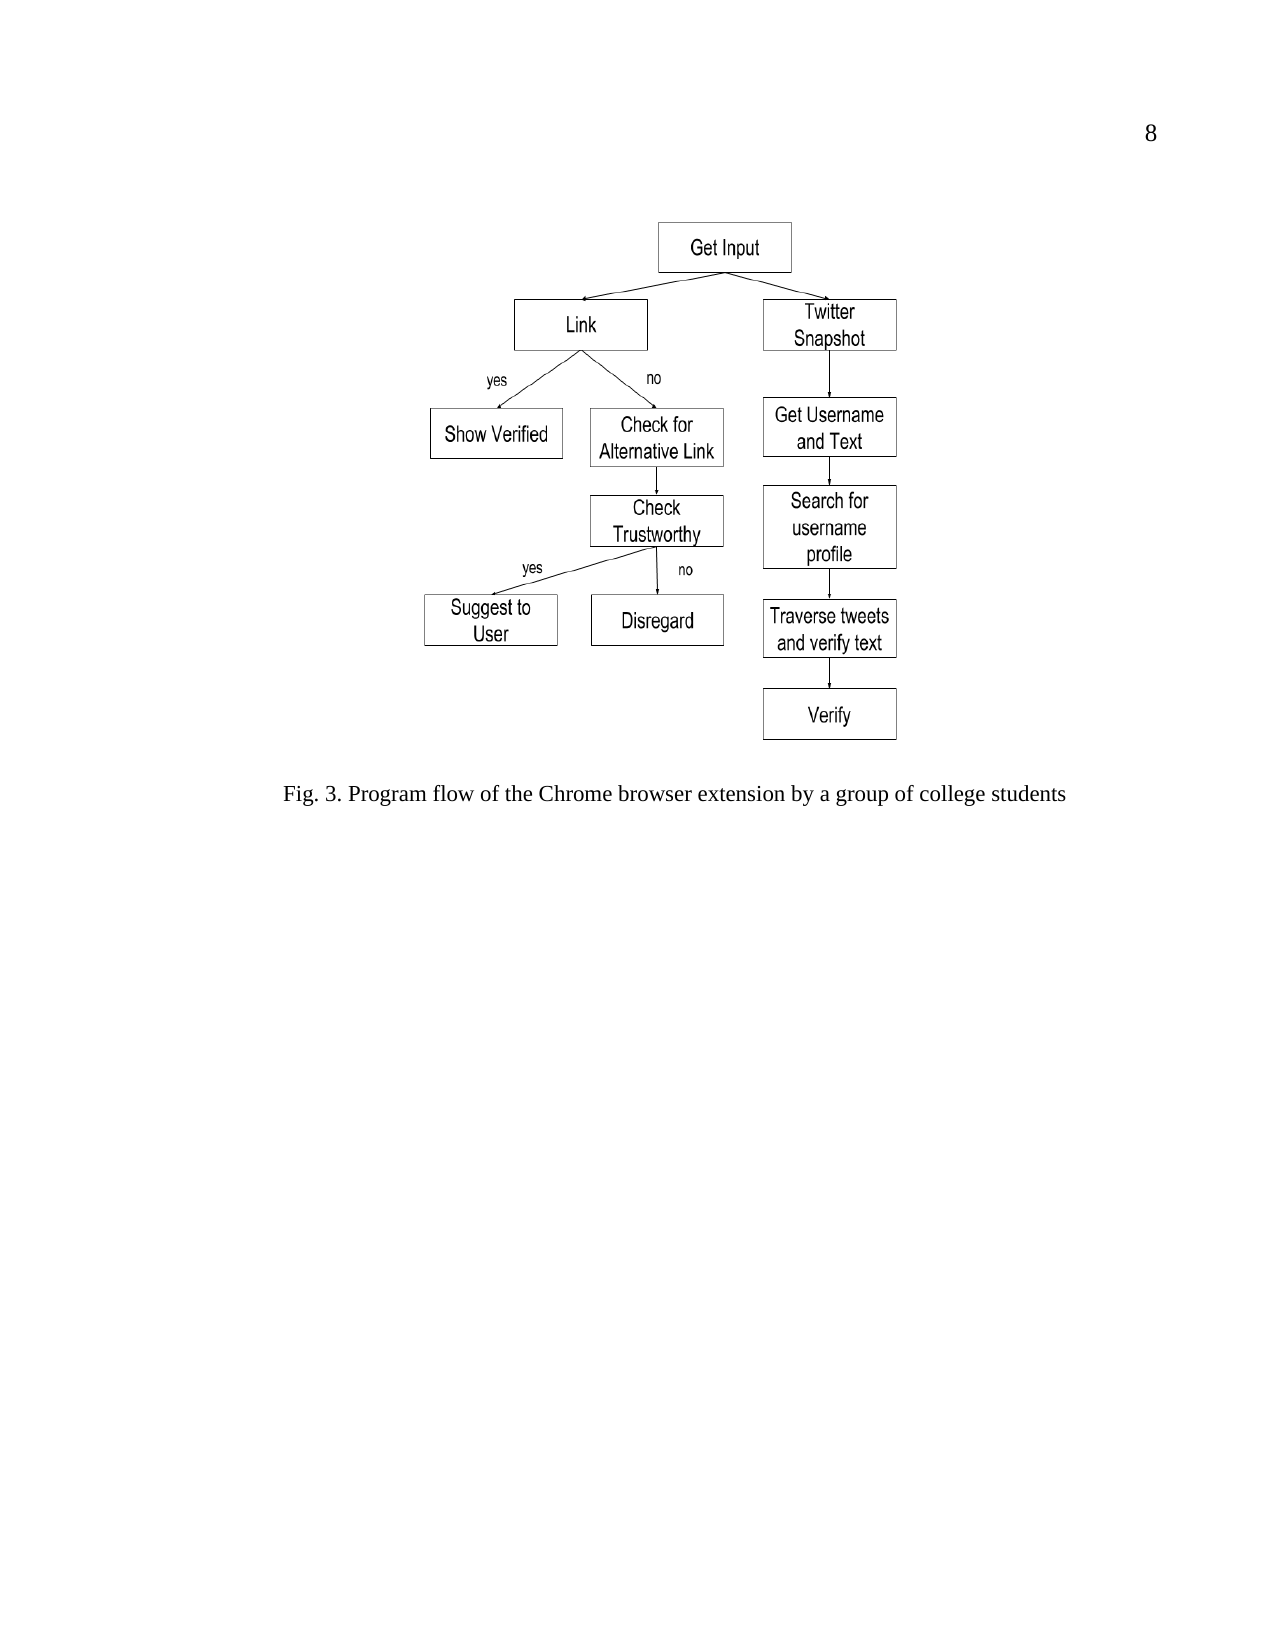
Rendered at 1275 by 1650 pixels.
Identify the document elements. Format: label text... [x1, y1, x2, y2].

picture [383, 176, 967, 775]
text Fig. 3. Program flow of the Chrome browser extension by a group of college students [118, 780, 1157, 807]
